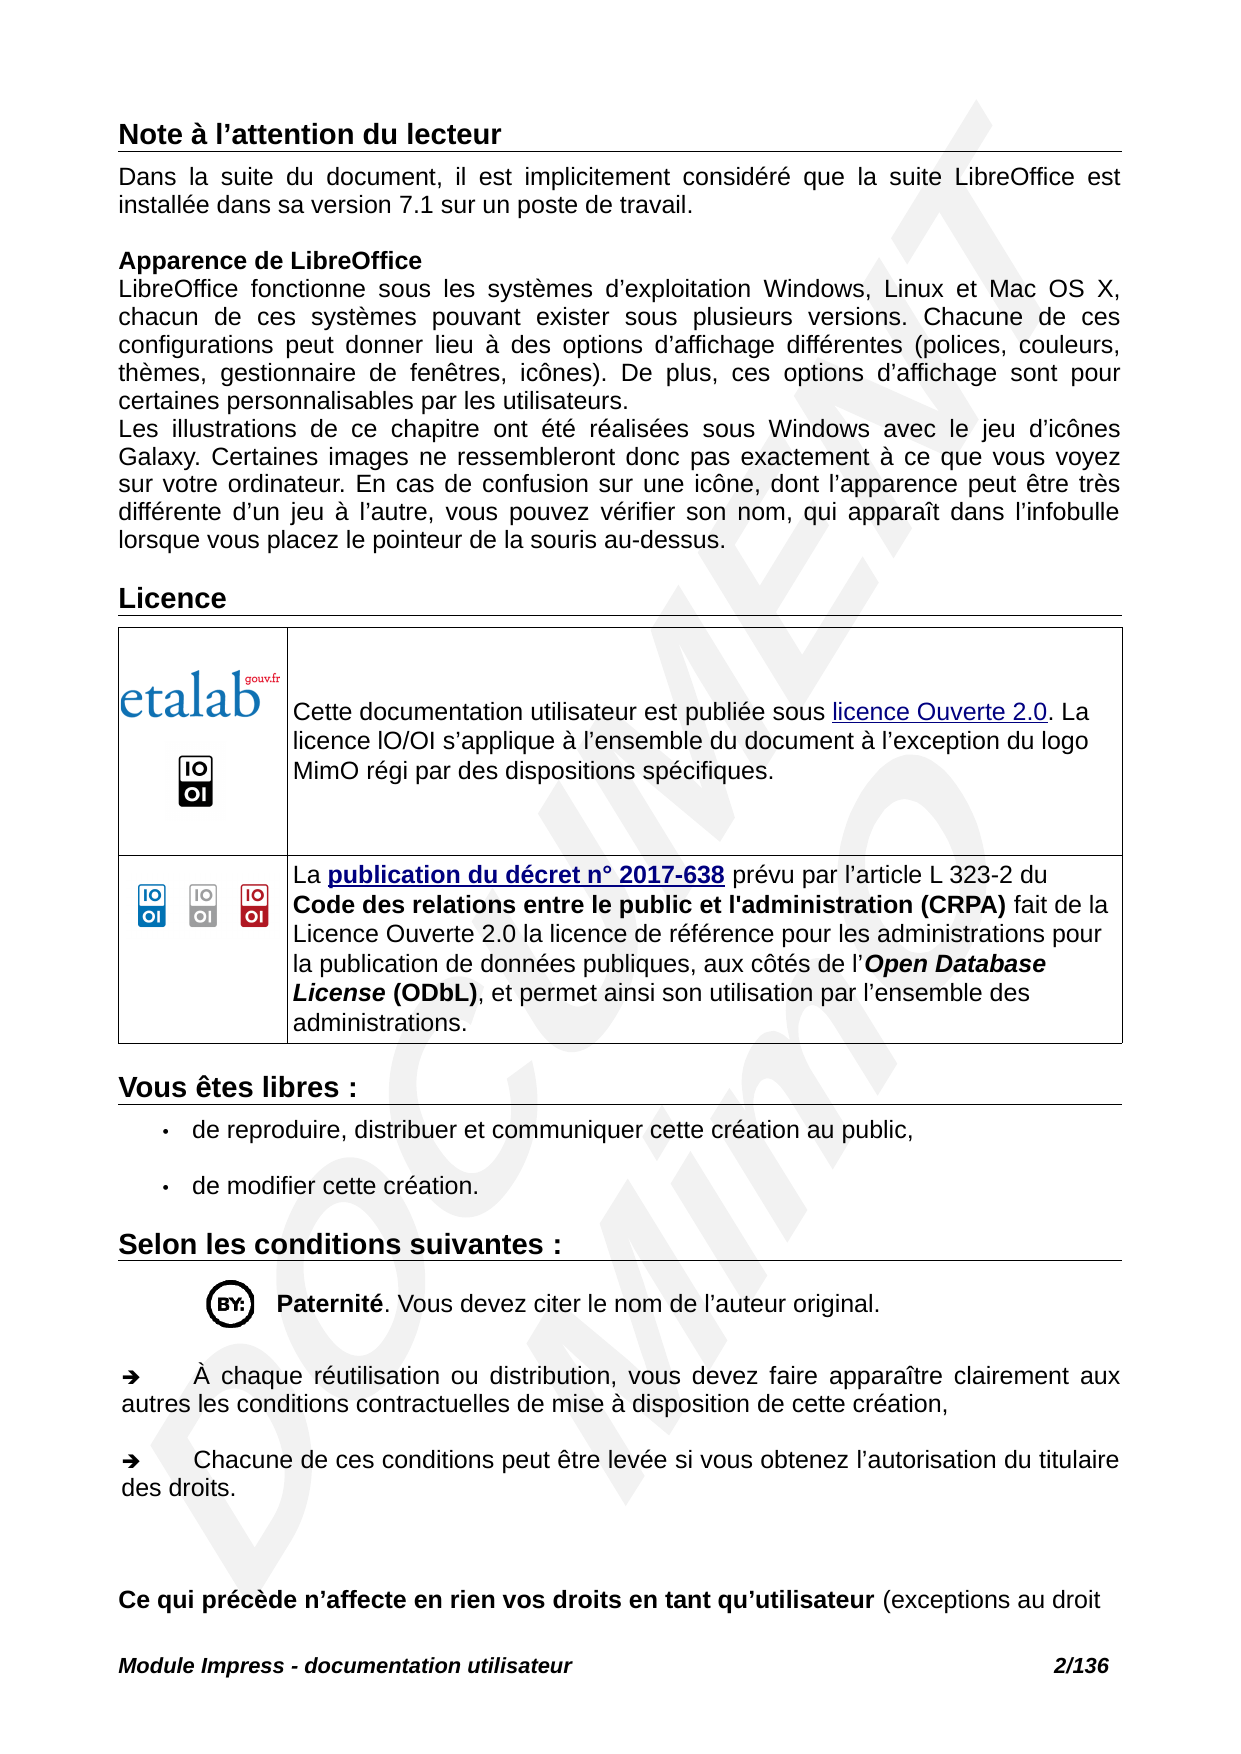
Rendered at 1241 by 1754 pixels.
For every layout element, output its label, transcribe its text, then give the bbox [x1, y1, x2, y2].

list À chaque réutilisation ou distribution, vous devez faire apparaître clairement aux autres les conditions contractuelles de mise à disposition de cette création, [121, 1362, 1122, 1418]
text Selon les conditions suivantes : [118, 1228, 1122, 1260]
text Note à l’attention du lecteur [118, 118, 1122, 151]
list de modifier cette création. [162, 1172, 1122, 1200]
picture [126, 873, 280, 939]
table_header [200, 1273, 270, 1334]
picture [206, 1279, 255, 1328]
text LibreOffice fonctionne sous les systèmes d’exploitation Windows, Linux et Mac OS X, chacun de ces systèmes pouvant exister sous plusieurs versions. Chacune de ces configurations peut donner lieu à des options d’affichage différentes (polices, couleurs, thèmes, gestionnaire de fenêtres, icônes). De plus, ces options d’affichage sont pour certaines personnalisables par les utilisateurs. [118, 275, 1122, 414]
table_header Paternité. Vous devez citer le nom de l’auteur original. [270, 1273, 1120, 1334]
text Dans la suite du document, il est implicitement considéré que la suite LibreOffice est installée dans sa version 7.1 sur un poste de travail. [118, 163, 1122, 219]
list Chacune de ces conditions peut être levée si vous obtenez l’autorisation du titulaire des droits. [121, 1446, 1122, 1502]
text Ce qui précède n’affecte en rien vos droits en tant qu’utilisateur (exceptions au droit [118, 1586, 1122, 1613]
text Les illustrations de ce chapitre ont été réalisées sous Windows avec le jeu d’icônes Galaxy. Certaines images ne ressembleront donc pas exactement à ce que vous voyez sur votre ordinateur. En cas de confusion sur une icône, dont l’apparence peut être très différente d’un jeu à l’autre, vous pouvez vérifier son nom, qui apparaît dans l’infobulle lorsque vous placez le pointeur de la souris au-dessus. [118, 414, 1122, 554]
table_header [119, 628, 287, 854]
table_cell La publication du décret n° 2017-638 prévu par l’article L 323-2 du Code des relations entre le public et l'administration (CRPA) fait de la Licence Ouverte 2.0 la licence de référence pour les administrations pour la publication de données publiques, aux côtés de l’Open Database License (ODbL), et permet ainsi son utilisation par l’ensemble des administrations. [288, 856, 1122, 1043]
list de reproduire, distribuer et communiquer cette création au public, [162, 1116, 1122, 1144]
table_header Cette documentation utilisateur est publiée sous licence Ouverte 2.0. La licence lO/OI s’applique à l’ensemble du document à l’exception du logo MimO régi par des dispositions spécifiques. [288, 628, 1122, 854]
picture [120, 642, 280, 821]
text Apparence de LibreOffice [118, 247, 1122, 275]
table_cell [119, 856, 287, 1043]
text Vous êtes libres : [118, 1071, 1122, 1104]
text Licence [118, 582, 1122, 615]
